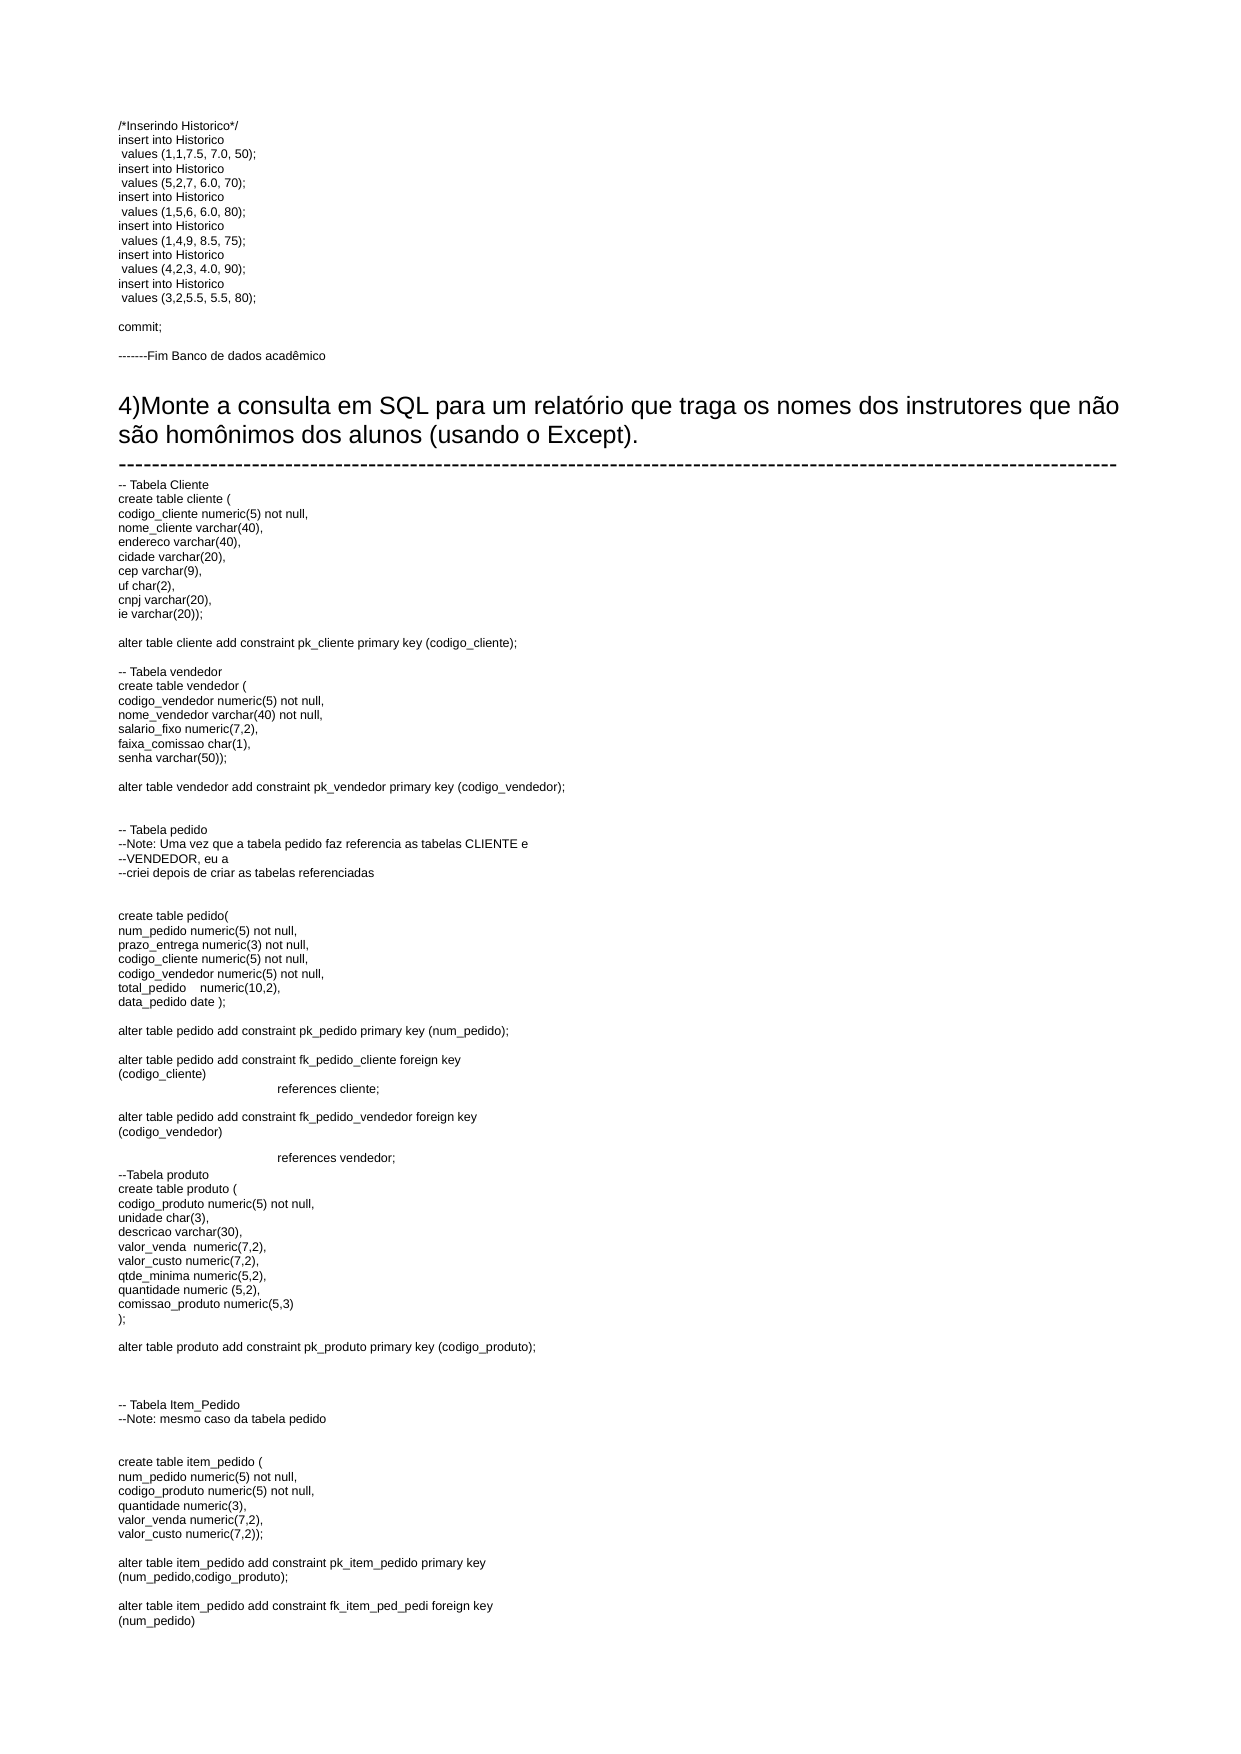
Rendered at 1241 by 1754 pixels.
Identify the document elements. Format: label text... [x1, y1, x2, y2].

text valor_venda numeric(7,2), [118, 1239, 1122, 1254]
text /*Inserindo Historico*/ [118, 118, 1122, 132]
text senha varchar(50)); [118, 751, 1122, 765]
text references cliente; [118, 1081, 1122, 1096]
text insert into Historico [118, 132, 1122, 147]
text -- Tabela vendedor [118, 664, 1122, 679]
text ie varchar(20)); [118, 607, 1122, 621]
text nome_cliente varchar(40), [118, 521, 1122, 535]
text create table cliente ( [118, 492, 1122, 506]
text faixa_comissao char(1), [118, 736, 1122, 751]
text values (1,1,7.5, 7.0, 50); [118, 147, 1122, 161]
text valor_custo numeric(7,2)); [118, 1527, 1122, 1541]
text create table produto ( [118, 1182, 1122, 1196]
text --criei depois de criar as tabelas referenciadas [118, 866, 1122, 880]
text alter table pedido add constraint fk_pedido_cliente foreign key [118, 1052, 1122, 1067]
text valor_venda numeric(7,2), [118, 1512, 1122, 1527]
text codigo_produto numeric(5) not null, [118, 1484, 1122, 1498]
text num_pedido numeric(5) not null, [118, 1469, 1122, 1484]
text unidade char(3), [118, 1211, 1122, 1225]
text commit; [118, 319, 1122, 334]
text comissao_produto numeric(5,3) [118, 1297, 1122, 1311]
text -- Tabela Item_Pedido [118, 1397, 1122, 1412]
text endereco varchar(40), [118, 535, 1122, 549]
text values (3,2,5.5, 5.5, 80); [118, 291, 1122, 305]
text 4)Monte a consulta em SQL para um relatório que traga os nomes dos instrutores que não são homônimos dos alunos (usando o Except). [118, 391, 1122, 449]
text codigo_vendedor numeric(5) not null, [118, 966, 1122, 981]
text create table vendedor ( [118, 679, 1122, 693]
text codigo_vendedor numeric(5) not null, [118, 693, 1122, 707]
text codigo_produto numeric(5) not null, [118, 1196, 1122, 1211]
text insert into Historico [118, 219, 1122, 233]
text valor_custo numeric(7,2), [118, 1254, 1122, 1268]
text alter table item_pedido add constraint pk_item_pedido primary key [118, 1556, 1122, 1570]
text insert into Historico [118, 247, 1122, 262]
text num_pedido numeric(5) not null, [118, 923, 1122, 937]
text insert into Historico [118, 276, 1122, 291]
text values (4,2,3, 4.0, 90); [118, 262, 1122, 276]
text values (1,4,9, 8.5, 75); [118, 233, 1122, 247]
text insert into Historico [118, 161, 1122, 176]
text prazo_entrega numeric(3) not null, [118, 937, 1122, 952]
text data_pedido date ); [118, 995, 1122, 1009]
text -- Tabela Cliente [118, 477, 1122, 492]
text --Note: mesmo caso da tabela pedido [118, 1412, 1122, 1426]
text create table pedido( [118, 909, 1122, 923]
text --Note: Uma vez que a tabela pedido faz referencia as tabelas CLIENTE e [118, 837, 1122, 851]
text (num_pedido) [118, 1613, 1122, 1627]
text ); [118, 1311, 1122, 1326]
text (num_pedido,codigo_produto); [118, 1570, 1122, 1584]
text values (5,2,7, 6.0, 70); [118, 176, 1122, 190]
text alter table vendedor add constraint pk_vendedor primary key (codigo_vendedor); [118, 779, 1122, 794]
text cidade varchar(20), [118, 549, 1122, 564]
text codigo_cliente numeric(5) not null, [118, 506, 1122, 521]
text alter table cliente add constraint pk_cliente primary key (codigo_cliente); [118, 636, 1122, 650]
text --VENDEDOR, eu a [118, 851, 1122, 866]
text values (1,5,6, 6.0, 80); [118, 204, 1122, 219]
text alter table pedido add constraint pk_pedido primary key (num_pedido); [118, 1024, 1122, 1038]
text (codigo_vendedor) [118, 1124, 1122, 1139]
text --Tabela produto [118, 1167, 1122, 1182]
text -------Fim Banco de dados acadêmico [118, 348, 1122, 362]
text uf char(2), [118, 578, 1122, 592]
text ------------------------------------------------------------------------------------------------------------------------ [118, 449, 1122, 477]
text cnpj varchar(20), [118, 592, 1122, 607]
text quantidade numeric(3), [118, 1498, 1122, 1512]
text descricao varchar(30), [118, 1225, 1122, 1239]
text references vendedor; [118, 1139, 1122, 1167]
text alter table produto add constraint pk_produto primary key (codigo_produto); [118, 1340, 1122, 1354]
text cep varchar(9), [118, 564, 1122, 578]
text alter table pedido add constraint fk_pedido_vendedor foreign key [118, 1110, 1122, 1124]
text nome_vendedor varchar(40) not null, [118, 707, 1122, 722]
text quantidade numeric (5,2), [118, 1282, 1122, 1297]
text -- Tabela pedido [118, 822, 1122, 837]
text salario_fixo numeric(7,2), [118, 722, 1122, 736]
text alter table item_pedido add constraint fk_item_ped_pedi foreign key [118, 1599, 1122, 1613]
text codigo_cliente numeric(5) not null, [118, 952, 1122, 966]
text total_pedido numeric(10,2), [118, 981, 1122, 995]
text qtde_minima numeric(5,2), [118, 1268, 1122, 1282]
text create table item_pedido ( [118, 1455, 1122, 1469]
text insert into Historico [118, 190, 1122, 204]
text (codigo_cliente) [118, 1067, 1122, 1081]
